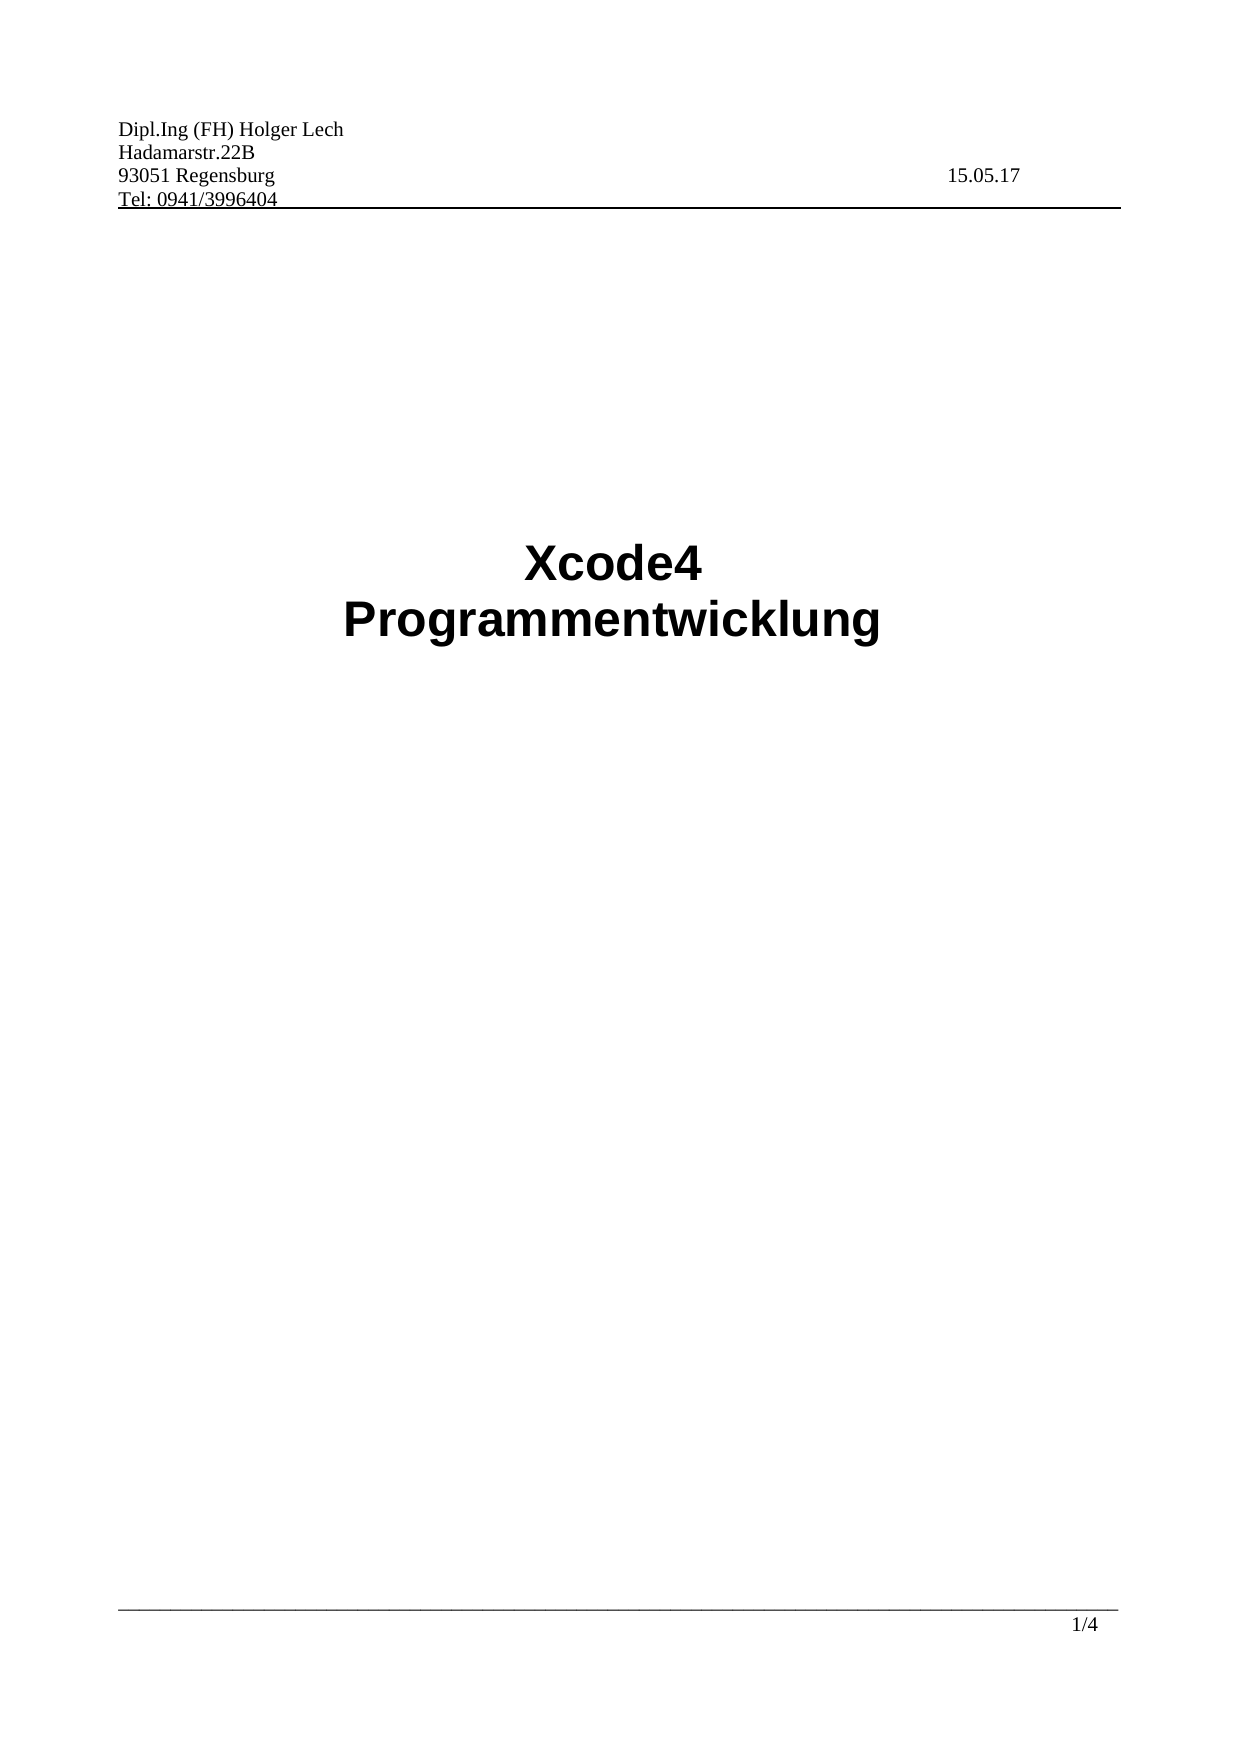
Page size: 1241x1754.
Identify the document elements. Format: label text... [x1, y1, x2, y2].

subtitle Xcode4 Programmentwicklung [118, 535, 1122, 647]
